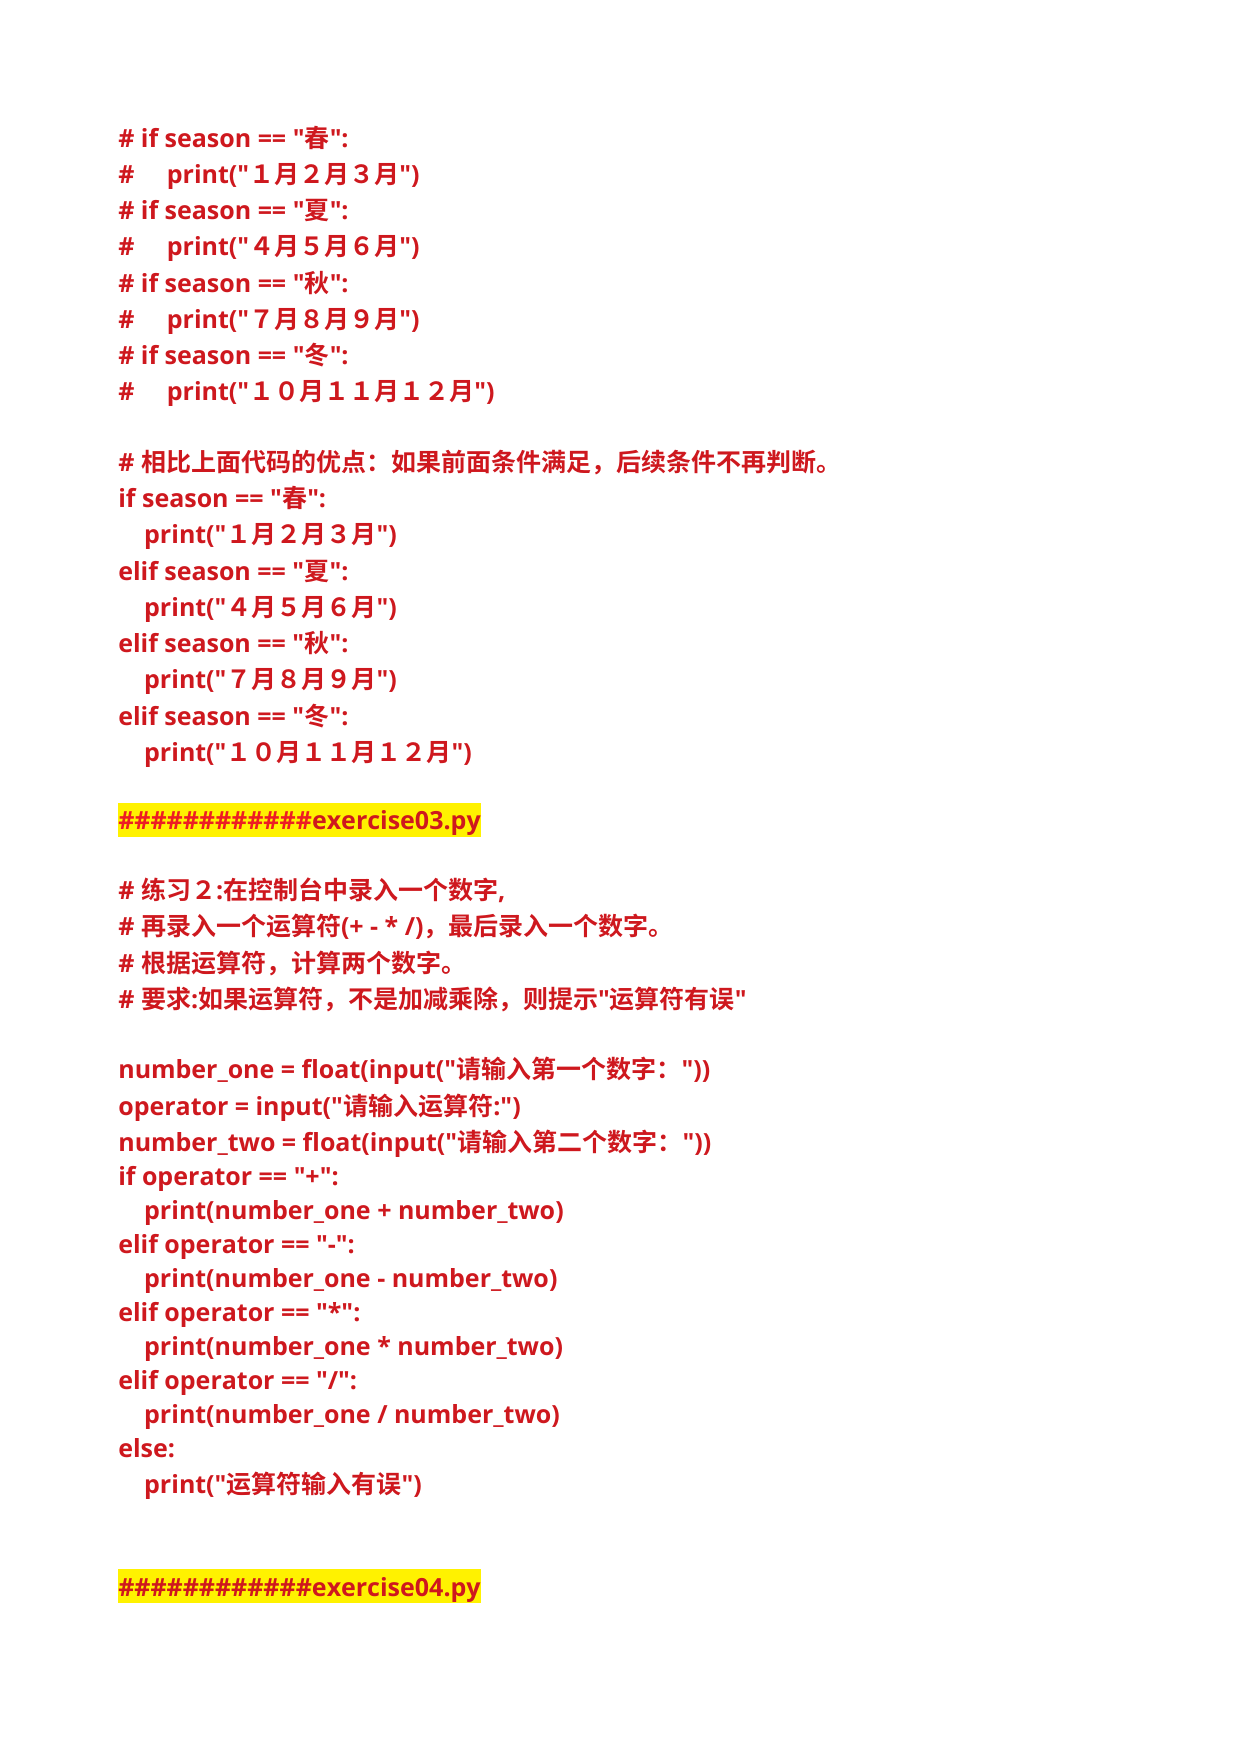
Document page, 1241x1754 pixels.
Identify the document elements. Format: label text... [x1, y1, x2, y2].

subtitle print(number_one * number_two) [118, 1329, 1122, 1363]
subtitle # 根据运算符，计算两个数字。 [118, 943, 1122, 979]
subtitle # print("４月５月６月") [118, 227, 1122, 263]
subtitle print(number_one / number_two) [118, 1397, 1122, 1431]
subtitle number_one = float(input("请输入第一个数字：")) [118, 1050, 1122, 1086]
subtitle elif season == "秋": [118, 623, 1122, 660]
subtitle # 相比上面代码的优点：如果前面条件满足，后续条件不再判断。 [118, 442, 1122, 478]
subtitle # print("１月２月３月") [118, 154, 1122, 191]
subtitle number_two = float(input("请输入第二个数字：")) [118, 1122, 1122, 1158]
subtitle # if season == "冬": [118, 336, 1122, 372]
subtitle # print("７月８月９月") [118, 299, 1122, 336]
subtitle print("１０月１１月１２月") [118, 732, 1122, 768]
subtitle else: [118, 1431, 1122, 1465]
subtitle # 要求:如果运算符，不是加减乘除，则提示"运算符有误" [118, 979, 1122, 1016]
subtitle # print("１０月１１月１２月") [118, 372, 1122, 408]
subtitle print("１月２月３月") [118, 515, 1122, 551]
subtitle # if season == "春": [118, 118, 1122, 154]
subtitle # if season == "夏": [118, 191, 1122, 227]
subtitle elif operator == "-": [118, 1227, 1122, 1261]
subtitle operator = input("请输入运算符:") [118, 1086, 1122, 1122]
subtitle # 练习２:在控制台中录入一个数字, [118, 871, 1122, 907]
subtitle ############exercise03.py [118, 802, 1122, 837]
subtitle print("运算符输入有误") [118, 1465, 1122, 1501]
subtitle elif season == "夏": [118, 551, 1122, 587]
subtitle if operator == "+": [118, 1158, 1122, 1192]
subtitle elif operator == "/": [118, 1363, 1122, 1397]
subtitle if season == "春": [118, 478, 1122, 515]
subtitle print(number_one + number_two) [118, 1192, 1122, 1227]
subtitle print("４月５月６月") [118, 587, 1122, 623]
subtitle ############exercise04.py [118, 1569, 1122, 1603]
subtitle print(number_one - number_two) [118, 1261, 1122, 1295]
subtitle elif season == "冬": [118, 696, 1122, 732]
subtitle # if season == "秋": [118, 263, 1122, 299]
subtitle elif operator == "*": [118, 1295, 1122, 1329]
subtitle print("７月８月９月") [118, 660, 1122, 696]
subtitle # 再录入一个运算符(+ - * /)，最后录入一个数字。 [118, 907, 1122, 943]
